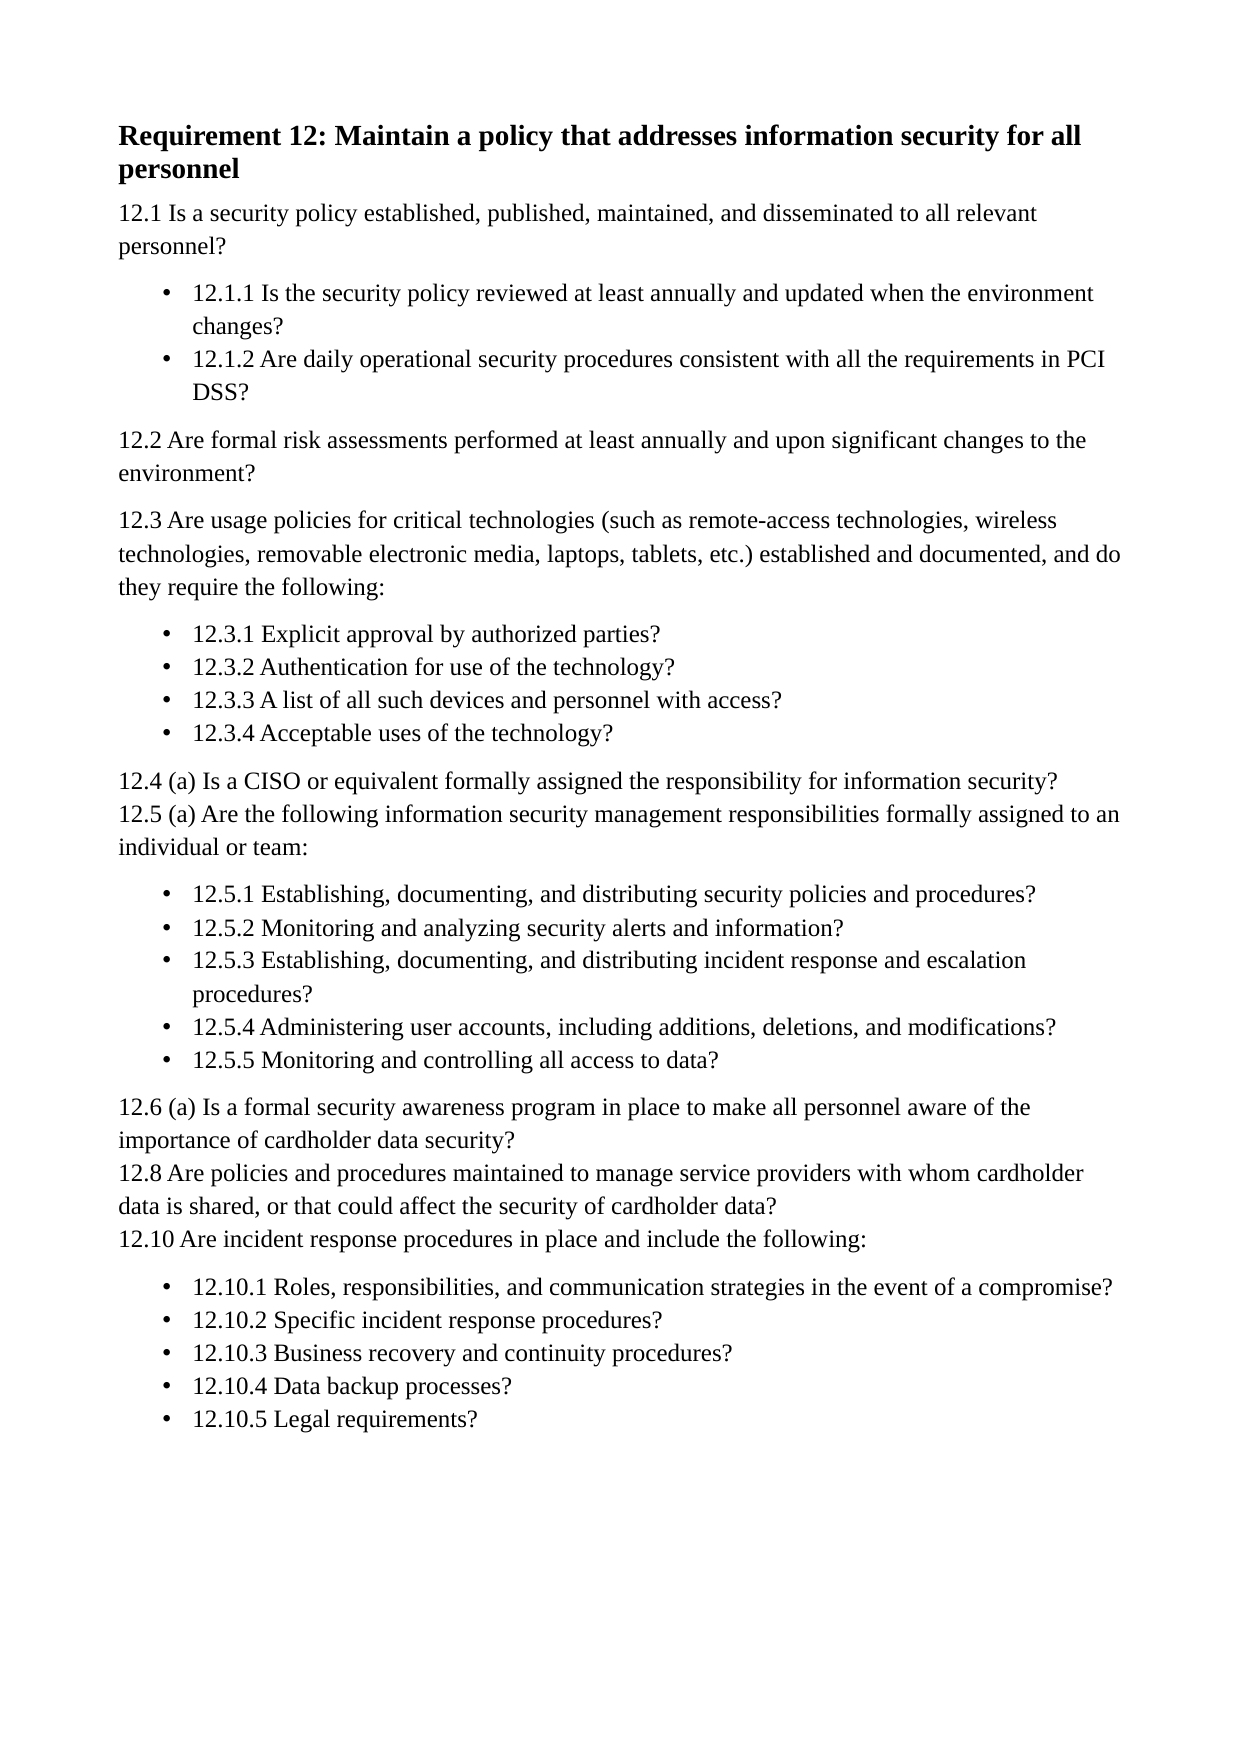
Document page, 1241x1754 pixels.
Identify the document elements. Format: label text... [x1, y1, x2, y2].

list 12.10.2 Specific incident response procedures? [162, 1305, 1122, 1334]
list 12.3.1 Explicit approval by authorized parties? [162, 619, 1122, 648]
text 12.1 Is a security policy established, published, maintained, and disseminated to all relevant personnel? [118, 198, 1122, 259]
list 12.5.5 Monitoring and controlling all access to data? [162, 1045, 1122, 1073]
list 12.5.4 Administering user accounts, including additions, deletions, and modifications? [162, 1012, 1122, 1040]
list 12.5.1 Establishing, documenting, and distributing security policies and procedures? [162, 879, 1122, 908]
list 12.3.4 Acceptable uses of the technology? [162, 718, 1122, 747]
list 12.1.2 Are daily operational security procedures consistent with all the requirements in PCI DSS? [162, 344, 1122, 406]
list 12.10.5 Legal requirements? [162, 1404, 1122, 1433]
list 12.5.3 Establishing, documenting, and distributing incident response and escalation procedures? [162, 946, 1122, 1007]
list 12.5.2 Monitoring and analyzing security alerts and information? [162, 913, 1122, 941]
text 12.3 Are usage policies for critical technologies (such as remote-access technologies, wireless technologies, removable electronic media, laptops, tablets, etc.) established and documented, and do they require the following: [118, 506, 1122, 600]
list 12.10.1 Roles, responsibilities, and communication strategies in the event of a compromise? [162, 1272, 1122, 1301]
list 12.3.2 Authentication for use of the technology? [162, 652, 1122, 681]
text 12.4 (a) Is a CISO or equivalent formally assigned the responsibility for information security? 12.5 (a) Are the following information security management responsibilities formally assigned to an individual or team: [118, 766, 1122, 861]
list 12.10.4 Data backup processes? [162, 1371, 1122, 1400]
text 12.6 (a) Is a formal security awareness program in place to make all personnel aware of the importance of cardholder data security? 12.8 Are policies and procedures maintained to manage service providers with whom cardholder data is shared, or that could affect the security of cardholder data? 12.10 Are incident response procedures in place and include the following: [118, 1092, 1122, 1253]
text 12.2 Are formal risk assessments performed at least annually and upon significant changes to the environment? [118, 425, 1122, 487]
list 12.10.3 Business recovery and continuity procedures? [162, 1338, 1122, 1367]
list 12.1.1 Is the security policy reviewed at least annually and updated when the environment changes? [162, 278, 1122, 340]
list 12.3.3 A list of all such devices and personnel with access? [162, 685, 1122, 714]
subtitle Requirement 12: Maintain a policy that addresses information security for all personnel [118, 118, 1122, 185]
